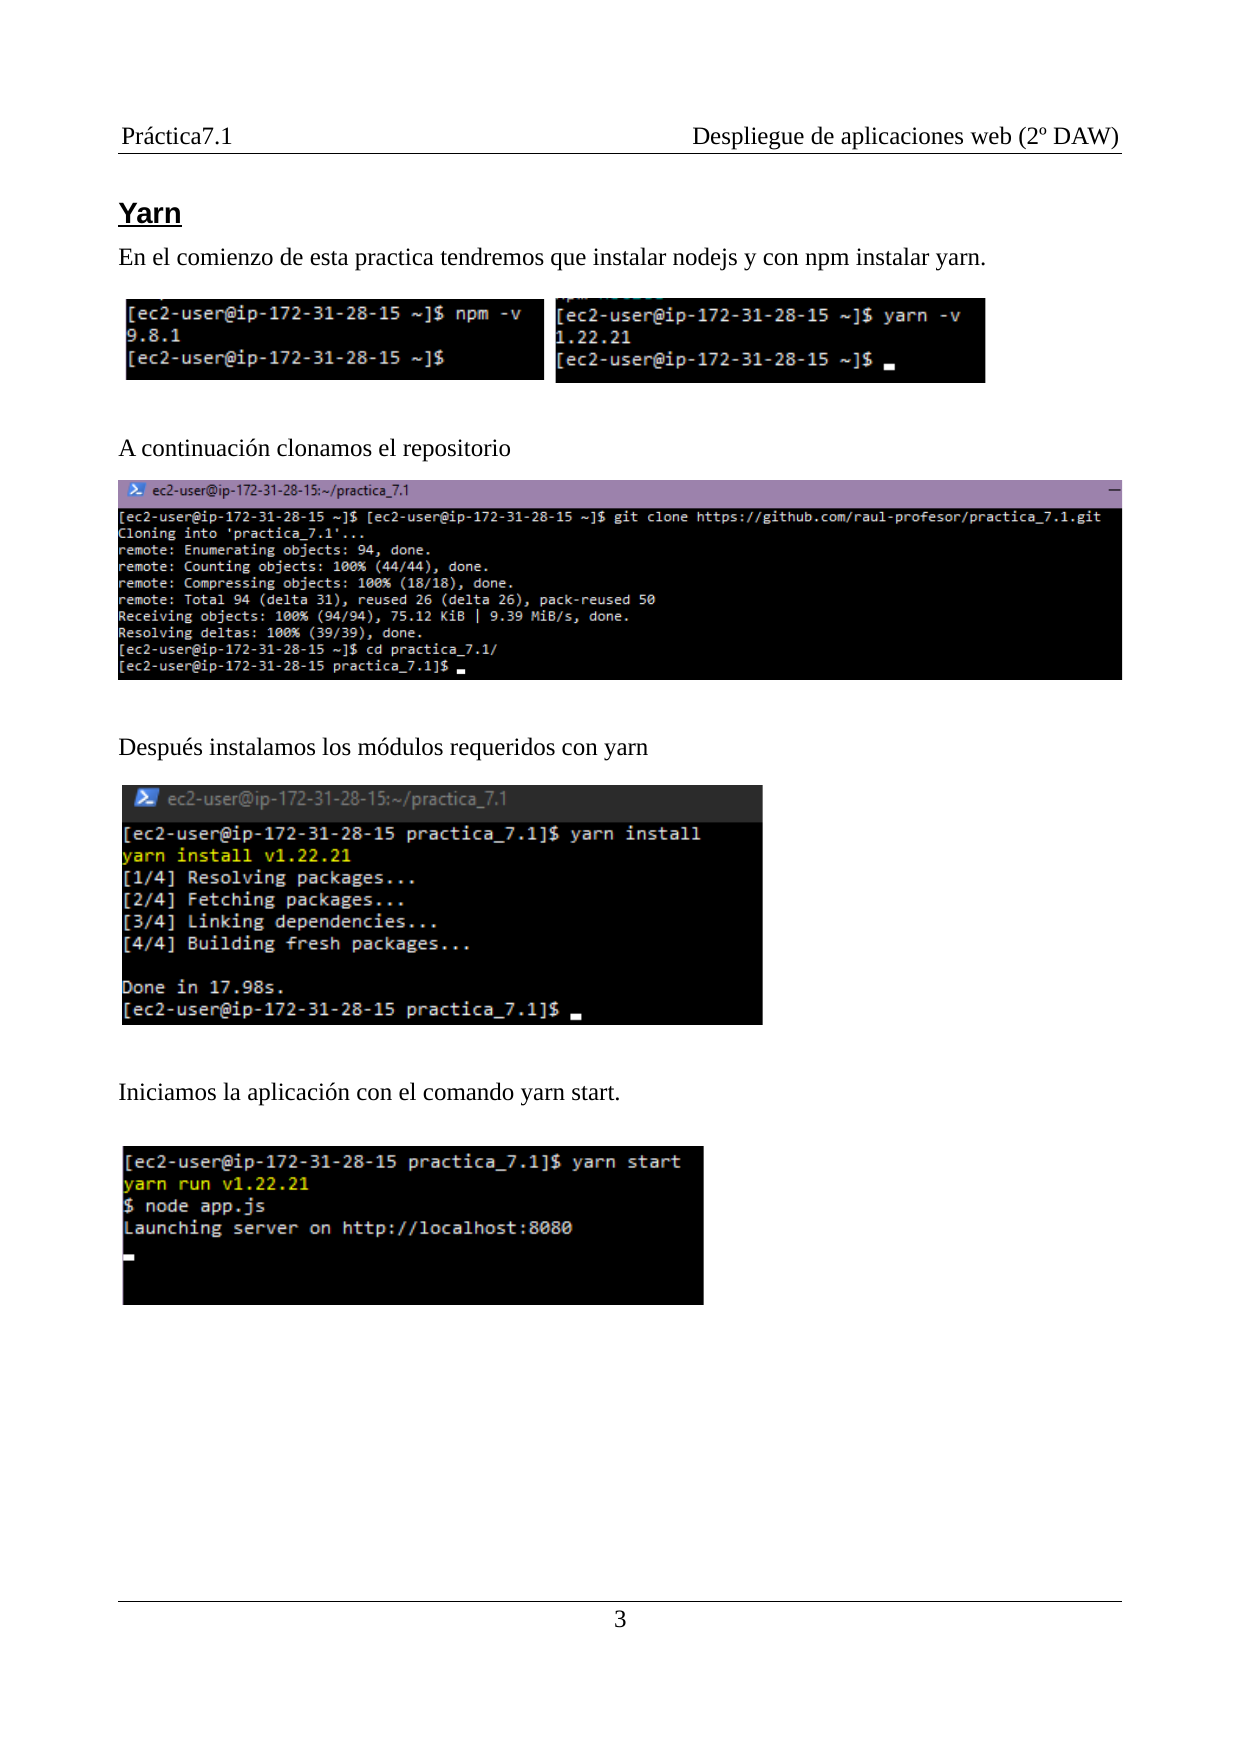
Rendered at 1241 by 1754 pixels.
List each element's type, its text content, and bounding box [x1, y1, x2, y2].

picture [125, 299, 545, 380]
text A continuación clonamos el repositorio [118, 433, 1122, 462]
picture [555, 298, 986, 383]
subtitle Yarn [118, 196, 1122, 230]
picture [118, 480, 1123, 680]
text Después instalamos los módulos requeridos con yarn [118, 732, 1122, 760]
picture [122, 1146, 704, 1305]
picture [122, 785, 763, 1025]
text Iniciamos la aplicación con el comando yarn start. [118, 1077, 1122, 1105]
text En el comienzo de esta practica tendremos que instalar nodejs y con npm instalar yarn. [118, 242, 1122, 271]
